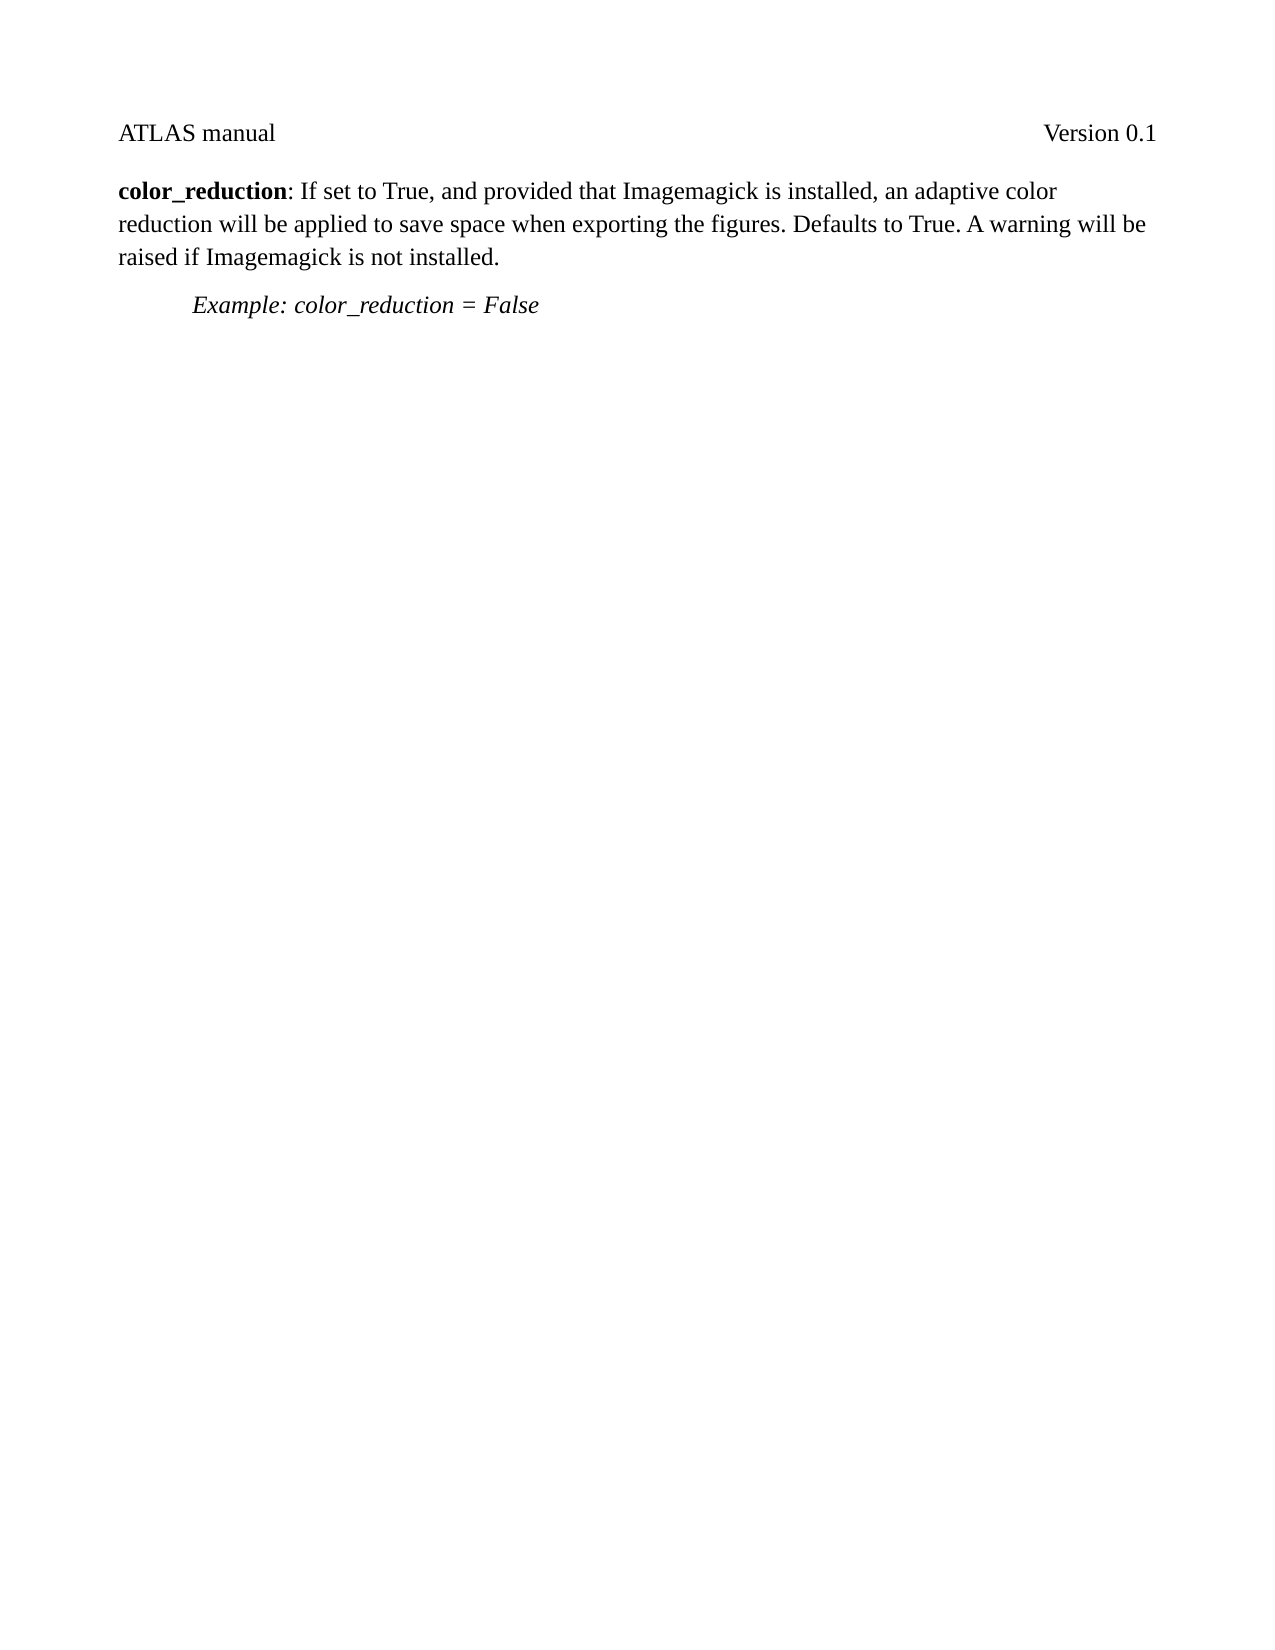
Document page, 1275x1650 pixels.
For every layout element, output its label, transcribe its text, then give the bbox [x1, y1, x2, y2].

text Example: color_reduction = False [118, 290, 1157, 319]
text color_reduction: If set to True, and provided that Imagemagick is installed, an adaptive color reduction will be applied to save space when exporting the figures. Defaults to True. A warning will be raised if Imagemagick is not installed. [118, 176, 1157, 271]
